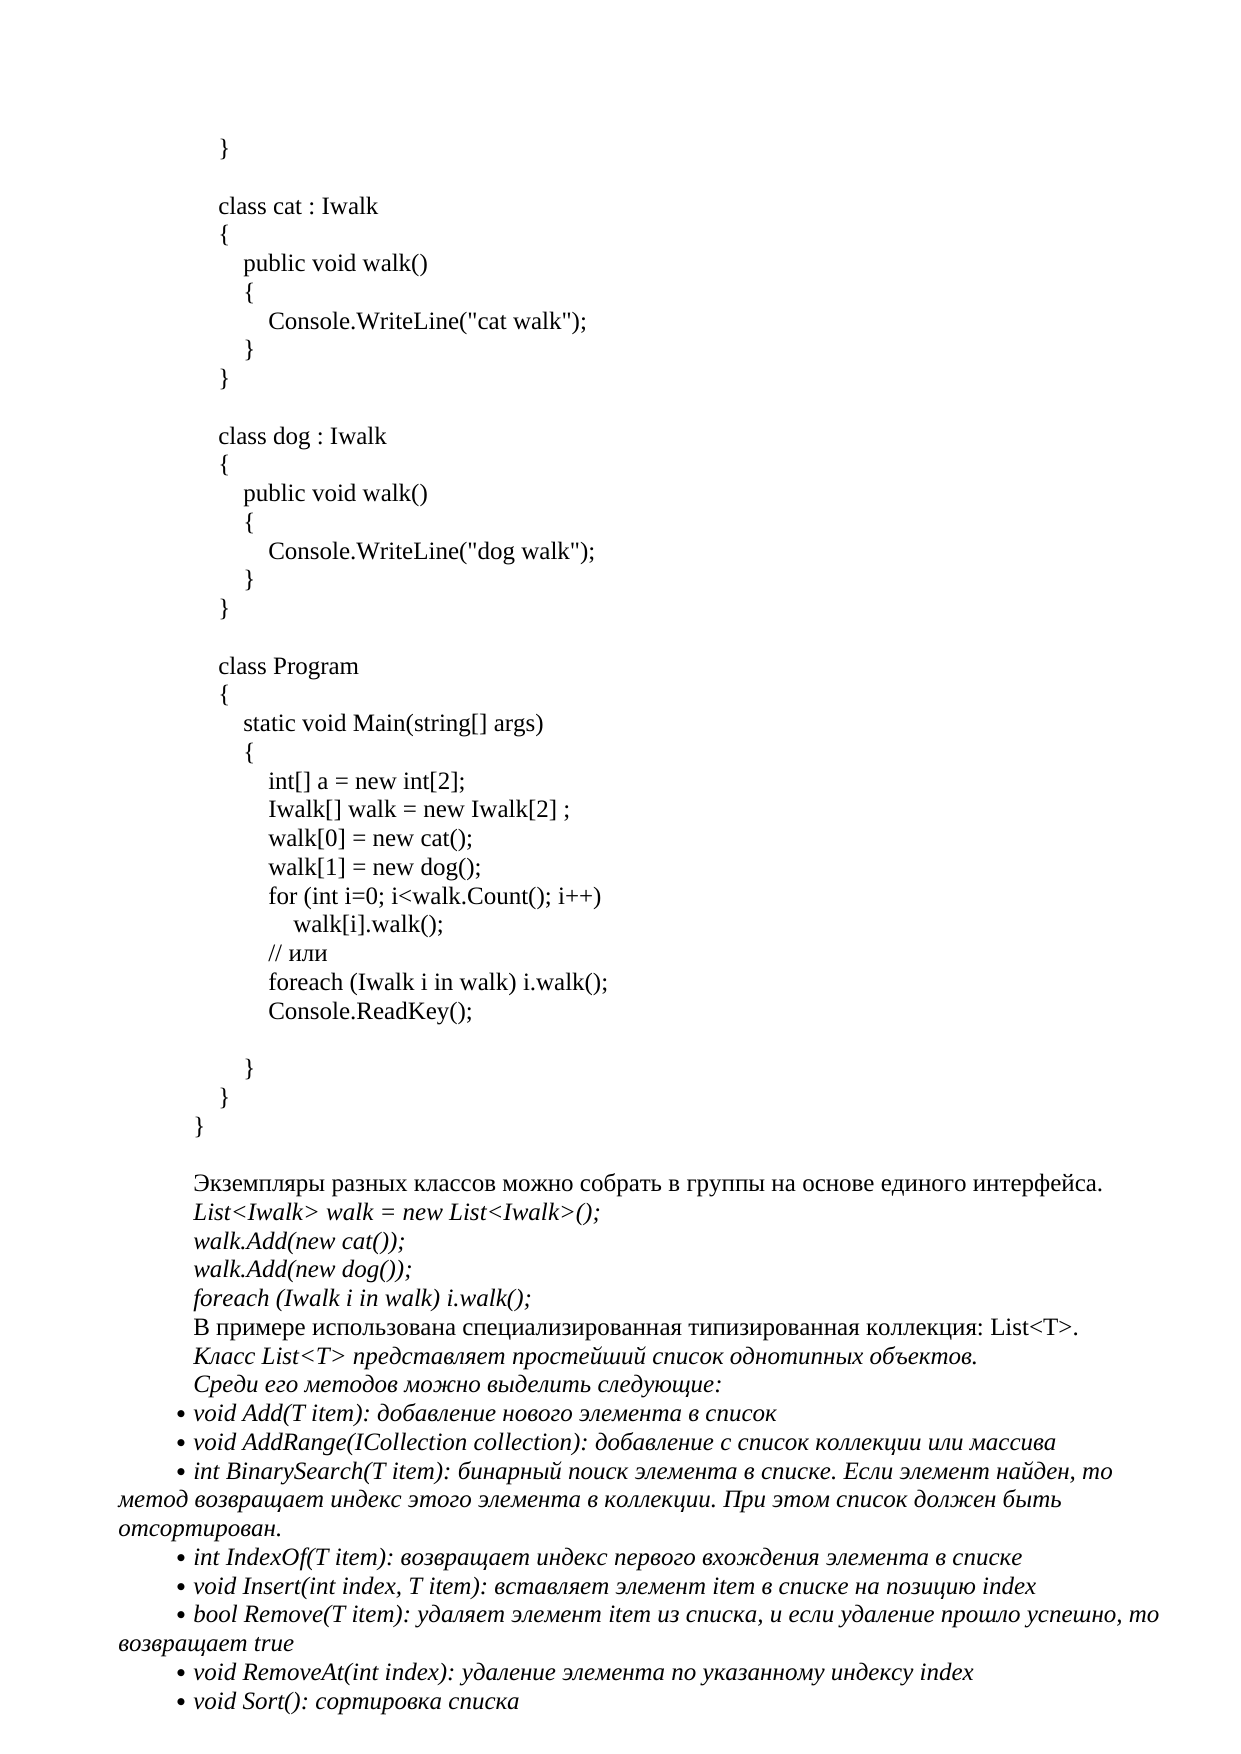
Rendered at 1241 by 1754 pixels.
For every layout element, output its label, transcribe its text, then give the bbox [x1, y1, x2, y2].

text } [118, 363, 1167, 392]
text { [118, 507, 1167, 536]
text class Program [118, 651, 1167, 679]
text Console.ReadKey(); [118, 996, 1167, 1024]
text static void Main(string[] args) [118, 708, 1167, 737]
list void Sort(): сортировка списка [118, 1686, 1167, 1714]
list bool Remove(T item): удаляет элемент item из списка, и если удаление прошло успешно, то возвращает true [118, 1599, 1167, 1657]
text { [118, 219, 1167, 248]
text } [118, 334, 1167, 363]
list void Insert(int index, T item): вставляет элемент item в списке на позицию index [118, 1571, 1167, 1599]
text walk.Add(new cat()); [118, 1226, 1167, 1254]
list int IndexOf(T item): возвращает индекс первого вхождения элемента в списке [118, 1542, 1167, 1571]
text walk[0] = new cat(); [118, 823, 1167, 852]
text class dog : Iwalk [118, 421, 1167, 449]
text walk[1] = new dog(); [118, 852, 1167, 881]
text { [118, 277, 1167, 306]
list void Add(T item): добавление нового элемента в список [118, 1398, 1167, 1427]
text } [118, 1082, 1167, 1111]
text { [118, 679, 1167, 708]
text Экземпляры разных классов можно собрать в группы на основе единого интерфейса. [118, 1168, 1167, 1197]
text Iwalk[] walk = new Iwalk[2] ; [118, 794, 1167, 823]
text } [118, 1111, 1167, 1139]
text foreach (Iwalk i in walk) i.walk(); [118, 967, 1167, 996]
text List<Iwalk> walk = new List<Iwalk>(); [118, 1197, 1167, 1226]
list int BinarySearch(T item): бинарный поиск элемента в списке. Если элемент найден, то метод возвращает индекс этого элемента в коллекции. При этом список должен быть отсортирован. [118, 1456, 1167, 1542]
text for (int i=0; i<walk.Count(); i++) [118, 881, 1167, 909]
text // или [118, 938, 1167, 967]
text walk.Add(new dog()); [118, 1254, 1167, 1283]
text В примере использована специализированная типизированная коллекция: List<T>. [118, 1312, 1167, 1341]
list void AddRange(ICollection collection): добавление с список коллекции или массива [118, 1427, 1167, 1456]
text public void walk() [118, 248, 1167, 277]
text } [118, 133, 1167, 162]
text foreach (Iwalk i in walk) i.walk(); [118, 1283, 1167, 1312]
text Console.WriteLine("dog walk"); [118, 536, 1167, 564]
text } [118, 593, 1167, 622]
text public void walk() [118, 478, 1167, 507]
text Класс List<T> представляет простейший список однотипных объектов. [118, 1341, 1167, 1369]
text walk[i].walk(); [118, 909, 1167, 938]
text } [118, 1053, 1167, 1082]
text Console.WriteLine("cat walk"); [118, 306, 1167, 334]
text } [118, 564, 1167, 593]
list void RemoveAt(int index): удаление элемента по указанному индексу index [118, 1657, 1167, 1686]
text { [118, 449, 1167, 478]
text { [118, 737, 1167, 766]
text Среди его методов можно выделить следующие: [118, 1369, 1167, 1398]
text int[] a = new int[2]; [118, 766, 1167, 794]
text class cat : Iwalk [118, 191, 1167, 219]
